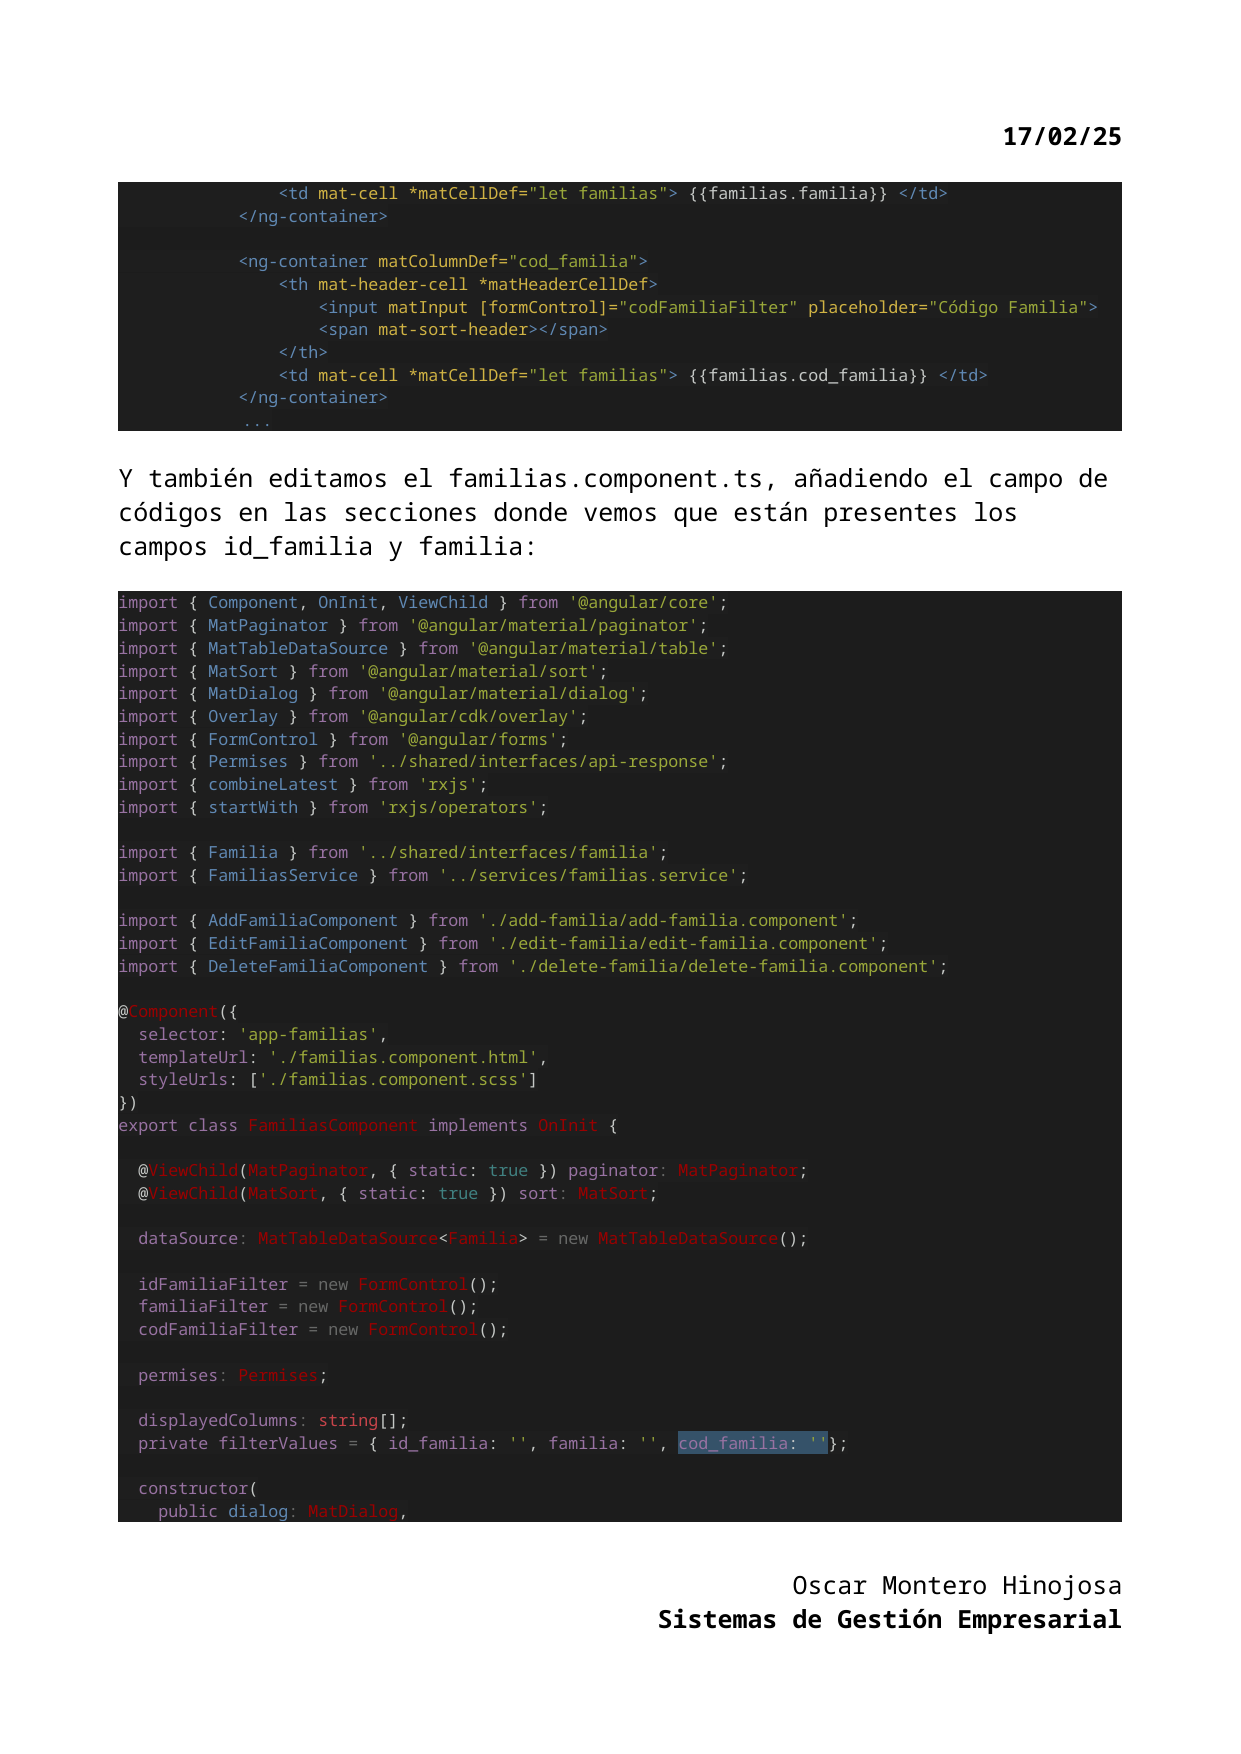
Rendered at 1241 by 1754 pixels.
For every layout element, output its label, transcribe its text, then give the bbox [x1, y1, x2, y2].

text private filterValues = { id_familia: '', familia: '', cod_familia: ''}; [118, 1431, 1122, 1454]
text idFamiliaFilter = new FormControl(); [118, 1272, 1122, 1295]
text <span mat-sort-header></span> [118, 318, 1122, 341]
text familiaFilter = new FormControl(); [118, 1295, 1122, 1318]
text import { MatTableDataSource } from '@angular/material/table'; [118, 637, 1122, 659]
text import { Component, OnInit, ViewChild } from '@angular/core'; [118, 591, 1122, 614]
text import { Overlay } from '@angular/cdk/overlay'; [118, 705, 1122, 727]
text dataSource: MatTableDataSource<Familia> = new MatTableDataSource(); [118, 1227, 1122, 1250]
text @Component({ [118, 1000, 1122, 1023]
text Y también editamos el familias.component.ts, añadiendo el campo de códigos en las secciones donde vemos que están presentes los campos id_familia y familia: [118, 460, 1122, 562]
text codFamiliaFilter = new FormControl(); [118, 1318, 1122, 1341]
text import { FormControl } from '@angular/forms'; [118, 727, 1122, 750]
text templateUrl: './familias.component.html', [118, 1045, 1122, 1068]
text public dialog: MatDialog, [118, 1499, 1122, 1522]
text import { MatSort } from '@angular/material/sort'; [118, 659, 1122, 682]
text import { DeleteFamiliaComponent } from './delete-familia/delete-familia.component'; [118, 954, 1122, 977]
text import { Familia } from '../shared/interfaces/familia'; [118, 841, 1122, 864]
text <ng-container matColumnDef="cod_familia"> [118, 250, 1122, 272]
text selector: 'app-familias', [118, 1023, 1122, 1045]
text ... [118, 409, 1122, 431]
text import { MatPaginator } from '@angular/material/paginator'; [118, 614, 1122, 637]
text </th> [118, 341, 1122, 363]
text </ng-container> [118, 204, 1122, 227]
text constructor( [118, 1477, 1122, 1499]
text import { EditFamiliaComponent } from './edit-familia/edit-familia.component'; [118, 932, 1122, 954]
text </ng-container> [118, 386, 1122, 409]
text <td mat-cell *matCellDef="let familias"> {{familias.familia}} </td> [118, 182, 1122, 204]
text export class FamiliasComponent implements OnInit { [118, 1113, 1122, 1136]
text import { AddFamiliaComponent } from './add-familia/add-familia.component'; [118, 909, 1122, 932]
text @ViewChild(MatPaginator, { static: true }) paginator: MatPaginator; [118, 1159, 1122, 1182]
text <input matInput [formControl]="codFamiliaFilter" placeholder="Código Familia"> [118, 295, 1122, 318]
text <th mat-header-cell *matHeaderCellDef> [118, 272, 1122, 295]
text import { FamiliasService } from '../services/familias.service'; [118, 864, 1122, 886]
text import { startWith } from 'rxjs/operators'; [118, 796, 1122, 818]
text import { Permises } from '../shared/interfaces/api-response'; [118, 750, 1122, 773]
text permises: Permises; [118, 1363, 1122, 1386]
text }) [118, 1091, 1122, 1113]
text import { MatDialog } from '@angular/material/dialog'; [118, 682, 1122, 705]
text <td mat-cell *matCellDef="let familias"> {{familias.cod_familia}} </td> [118, 363, 1122, 386]
text styleUrls: ['./familias.component.scss'] [118, 1068, 1122, 1091]
text displayedColumns: string[]; [118, 1409, 1122, 1431]
text @ViewChild(MatSort, { static: true }) sort: MatSort; [118, 1182, 1122, 1204]
text import { combineLatest } from 'rxjs'; [118, 773, 1122, 796]
